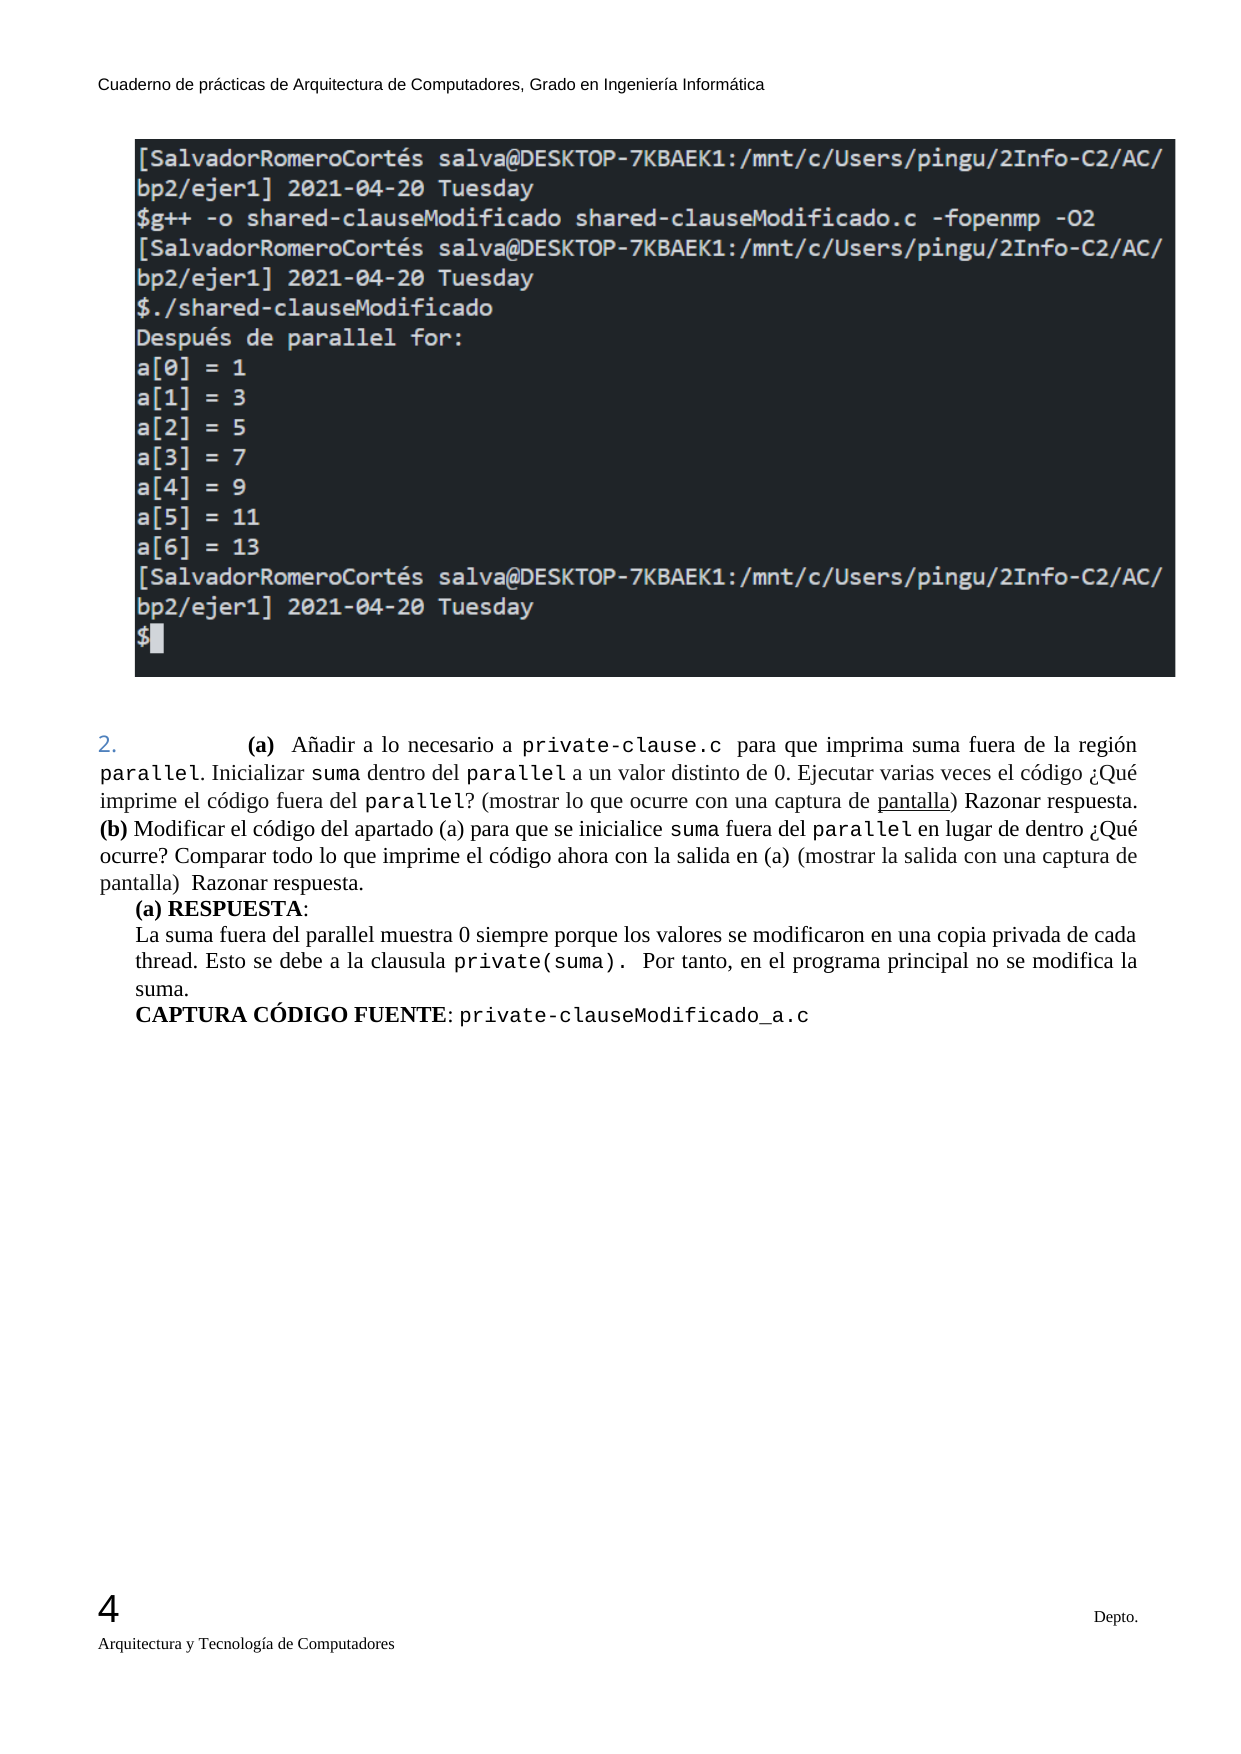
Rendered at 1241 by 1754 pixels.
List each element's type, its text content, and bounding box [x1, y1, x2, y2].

text La suma fuera del parallel muestra 0 siempre porque los valores se modificaron en una copia privada de cada thread. Esto se debe a la clausula private(suma). Por tanto, en el programa principal no se modifica la suma. [135, 921, 1138, 1002]
list (a) Añadir a lo necesario a private-clause.c para que imprima suma fuera de la región parallel. Inicializar suma dentro del parallel a un valor distinto de 0. Ejecutar varias veces el código ¿Qué imprime el código fuera del parallel? (mostrar lo que ocurre con una captura de pantalla) Razonar respuesta. (b) Modificar el código del apartado (a) para que se inicialice suma fuera del parallel en lugar de dentro ¿Qué ocurre? Comparar todo lo que imprime el código ahora con la salida en (a) (mostrar la salida con una captura de pantalla) Razonar respuesta. [98, 728, 1138, 895]
picture [134, 139, 1176, 677]
text (a) RESPUESTA: [135, 895, 1138, 921]
text CAPTURA CÓDIGO FUENTE: private-clauseModificado_a.c [135, 1002, 1138, 1029]
